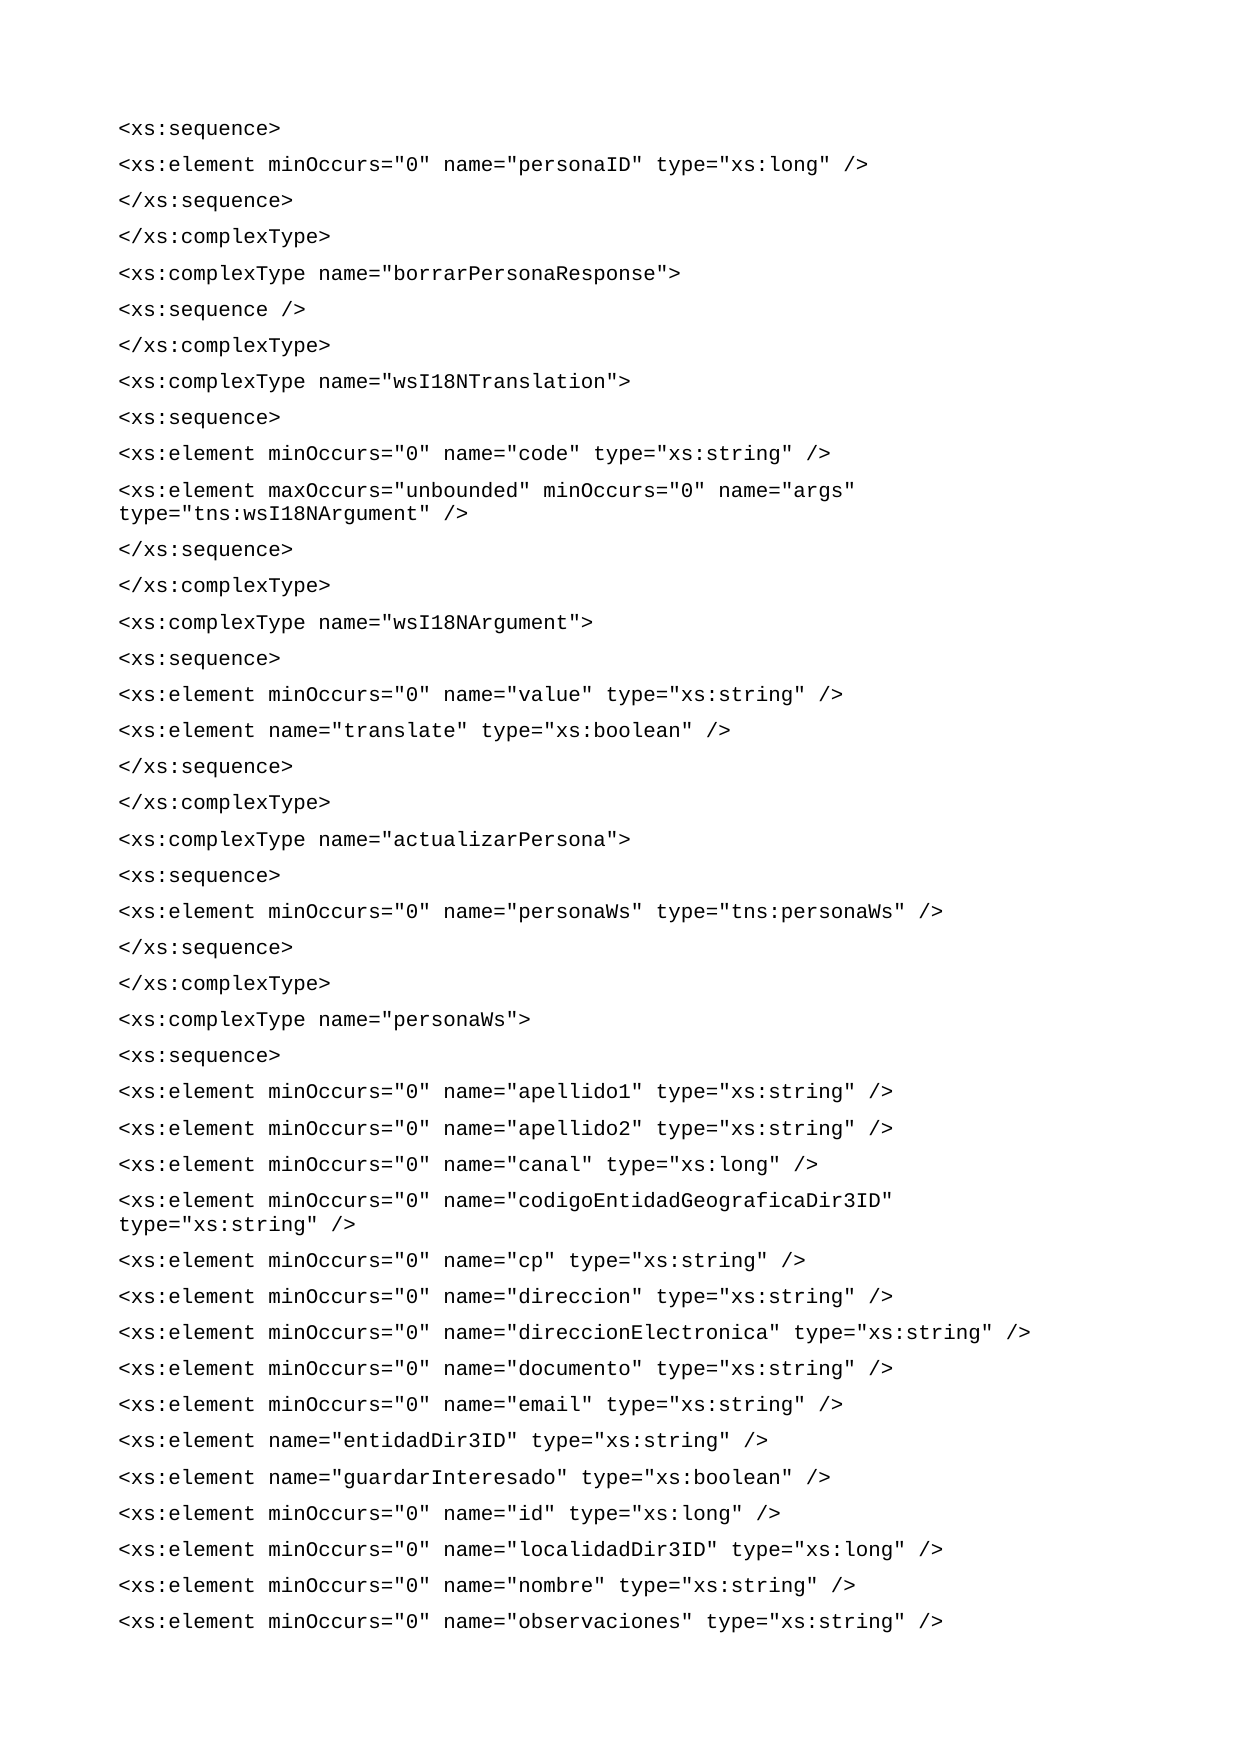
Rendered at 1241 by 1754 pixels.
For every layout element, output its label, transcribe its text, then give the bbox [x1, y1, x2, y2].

text <xs:sequence> [118, 1045, 1122, 1069]
text <xs:element minOccurs="0" name="canal" type="xs:long" /> [118, 1154, 1122, 1177]
text <xs:element minOccurs="0" name="code" type="xs:string" /> [118, 443, 1122, 467]
text <xs:element minOccurs="0" name="direccionElectronica" type="xs:string" /> [118, 1322, 1122, 1346]
text <xs:element minOccurs="0" name="codigoEntidadGeograficaDir3ID" type="xs:string" /> [118, 1190, 1122, 1237]
text <xs:sequence> [118, 865, 1122, 888]
text <xs:complexType name="actualizarPersona"> [118, 828, 1122, 852]
text <xs:element minOccurs="0" name="apellido1" type="xs:string" /> [118, 1082, 1122, 1105]
text <xs:element name="guardarInteresado" type="xs:boolean" /> [118, 1467, 1122, 1490]
text </xs:complexType> [118, 335, 1122, 359]
text <xs:element minOccurs="0" name="personaWs" type="tns:personaWs" /> [118, 901, 1122, 924]
text <xs:element minOccurs="0" name="observaciones" type="xs:string" /> [118, 1611, 1122, 1635]
text </xs:sequence> [118, 756, 1122, 780]
text </xs:sequence> [118, 937, 1122, 961]
text <xs:element name="translate" type="xs:boolean" /> [118, 720, 1122, 744]
text <xs:element minOccurs="0" name="value" type="xs:string" /> [118, 684, 1122, 708]
text </xs:sequence> [118, 539, 1122, 563]
text <xs:element minOccurs="0" name="personaID" type="xs:long" /> [118, 154, 1122, 178]
text <xs:element minOccurs="0" name="apellido2" type="xs:string" /> [118, 1118, 1122, 1141]
text </xs:complexType> [118, 227, 1122, 250]
text <xs:element minOccurs="0" name="email" type="xs:string" /> [118, 1394, 1122, 1418]
text </xs:complexType> [118, 973, 1122, 997]
text <xs:element minOccurs="0" name="nombre" type="xs:string" /> [118, 1575, 1122, 1599]
text <xs:element minOccurs="0" name="cp" type="xs:string" /> [118, 1250, 1122, 1273]
text <xs:complexType name="borrarPersonaResponse"> [118, 263, 1122, 286]
text <xs:complexType name="personaWs"> [118, 1009, 1122, 1033]
text <xs:element minOccurs="0" name="documento" type="xs:string" /> [118, 1358, 1122, 1382]
text <xs:complexType name="wsI18NTranslation"> [118, 371, 1122, 395]
text <xs:sequence> [118, 648, 1122, 671]
text <xs:element maxOccurs="unbounded" minOccurs="0" name="args" type="tns:wsI18NArgument" /> [118, 479, 1122, 527]
text <xs:element minOccurs="0" name="id" type="xs:long" /> [118, 1503, 1122, 1526]
text </xs:complexType> [118, 792, 1122, 816]
text <xs:sequence> [118, 118, 1122, 142]
text <xs:sequence> [118, 407, 1122, 431]
text <xs:complexType name="wsI18NArgument"> [118, 612, 1122, 635]
text </xs:sequence> [118, 190, 1122, 214]
text <xs:sequence /> [118, 299, 1122, 322]
text <xs:element minOccurs="0" name="direccion" type="xs:string" /> [118, 1286, 1122, 1309]
text </xs:complexType> [118, 576, 1122, 599]
text <xs:element minOccurs="0" name="localidadDir3ID" type="xs:long" /> [118, 1539, 1122, 1563]
text <xs:element name="entidadDir3ID" type="xs:string" /> [118, 1431, 1122, 1454]
